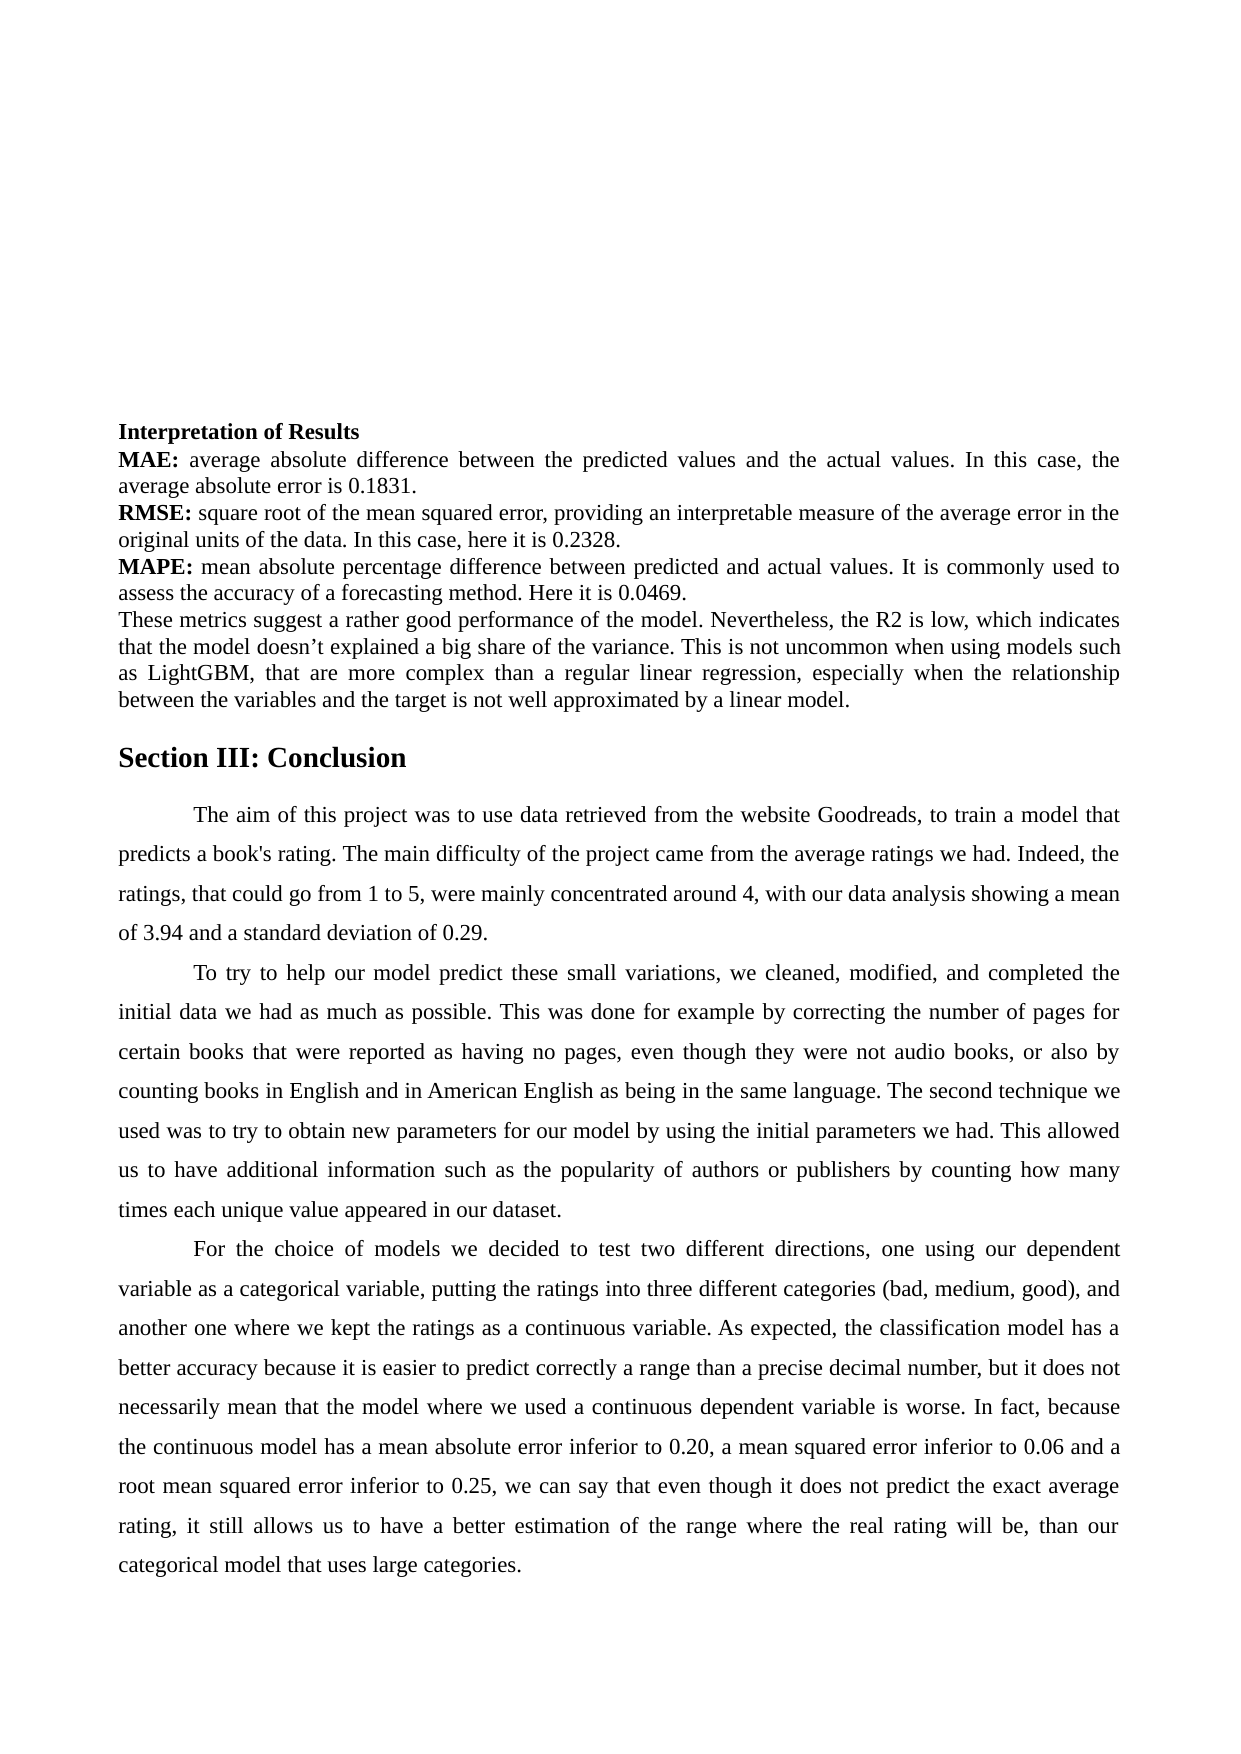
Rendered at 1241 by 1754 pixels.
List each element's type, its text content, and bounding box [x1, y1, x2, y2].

text Section III: Conclusion [118, 740, 1122, 774]
text MAPE: mean absolute percentage difference between predicted and actual values. It is commonly used to assess the accuracy of a forecasting method. Here it is 0.0469. [118, 553, 1122, 606]
text The aim of this project was to use data retrieved from the website Goodreads, to train a model that predicts a book's rating. The main difficulty of the project came from the average ratings we had. Indeed, the ratings, that could go from 1 to 5, were mainly concentrated around 4, with our data analysis showing a mean of 3.94 and a standard deviation of 0.29. [118, 801, 1122, 946]
text RMSE: square root of the mean squared error, providing an interpretable measure of the average error in the original units of the data. In this case, here it is 0.2328. [118, 499, 1122, 552]
text For the choice of models we decided to test two different directions, one using our dependent variable as a categorical variable, putting the ratings into three different categories (bad, medium, good), and another one where we kept the ratings as a continuous variable. As expected, the classification model has a better accuracy because it is easier to predict correctly a range than a precise decimal number, but it does not necessarily mean that the model where we used a continuous dependent variable is worse. In fact, because the continuous model has a mean absolute error inferior to 0.20, a mean squared error inferior to 0.06 and a root mean squared error inferior to 0.25, we can say that even though it does not predict the exact average rating, it still allows us to have a better estimation of the range where the real rating will be, than our categorical model that uses large categories. [118, 1235, 1122, 1577]
text Interpretation of Results [118, 418, 1122, 445]
text To try to help our model predict these small variations, we cleaned, modified, and completed the initial data we had as much as possible. This was done for example by correcting the number of pages for certain books that were reported as having no pages, even though they were not audio books, or also by counting books in English and in American English as being in the same language. The second technique we used was to try to obtain new parameters for our model by using the initial parameters we had. This allowed us to have additional information such as the popularity of authors or publishers by counting how many times each unique value appeared in our dataset. [118, 959, 1122, 1222]
text MAE: average absolute difference between the predicted values and the actual values. In this case, the average absolute error is 0.1831. [118, 446, 1122, 498]
text These metrics suggest a rather good performance of the model. Nevertheless, the R2 is low, which indicates that the model doesn’t explained a big share of the variance. This is not uncommon when using models such as LightGBM, that are more complex than a regular linear regression, especially when the relationship between the variables and the target is not well approximated by a linear model. [118, 607, 1122, 712]
